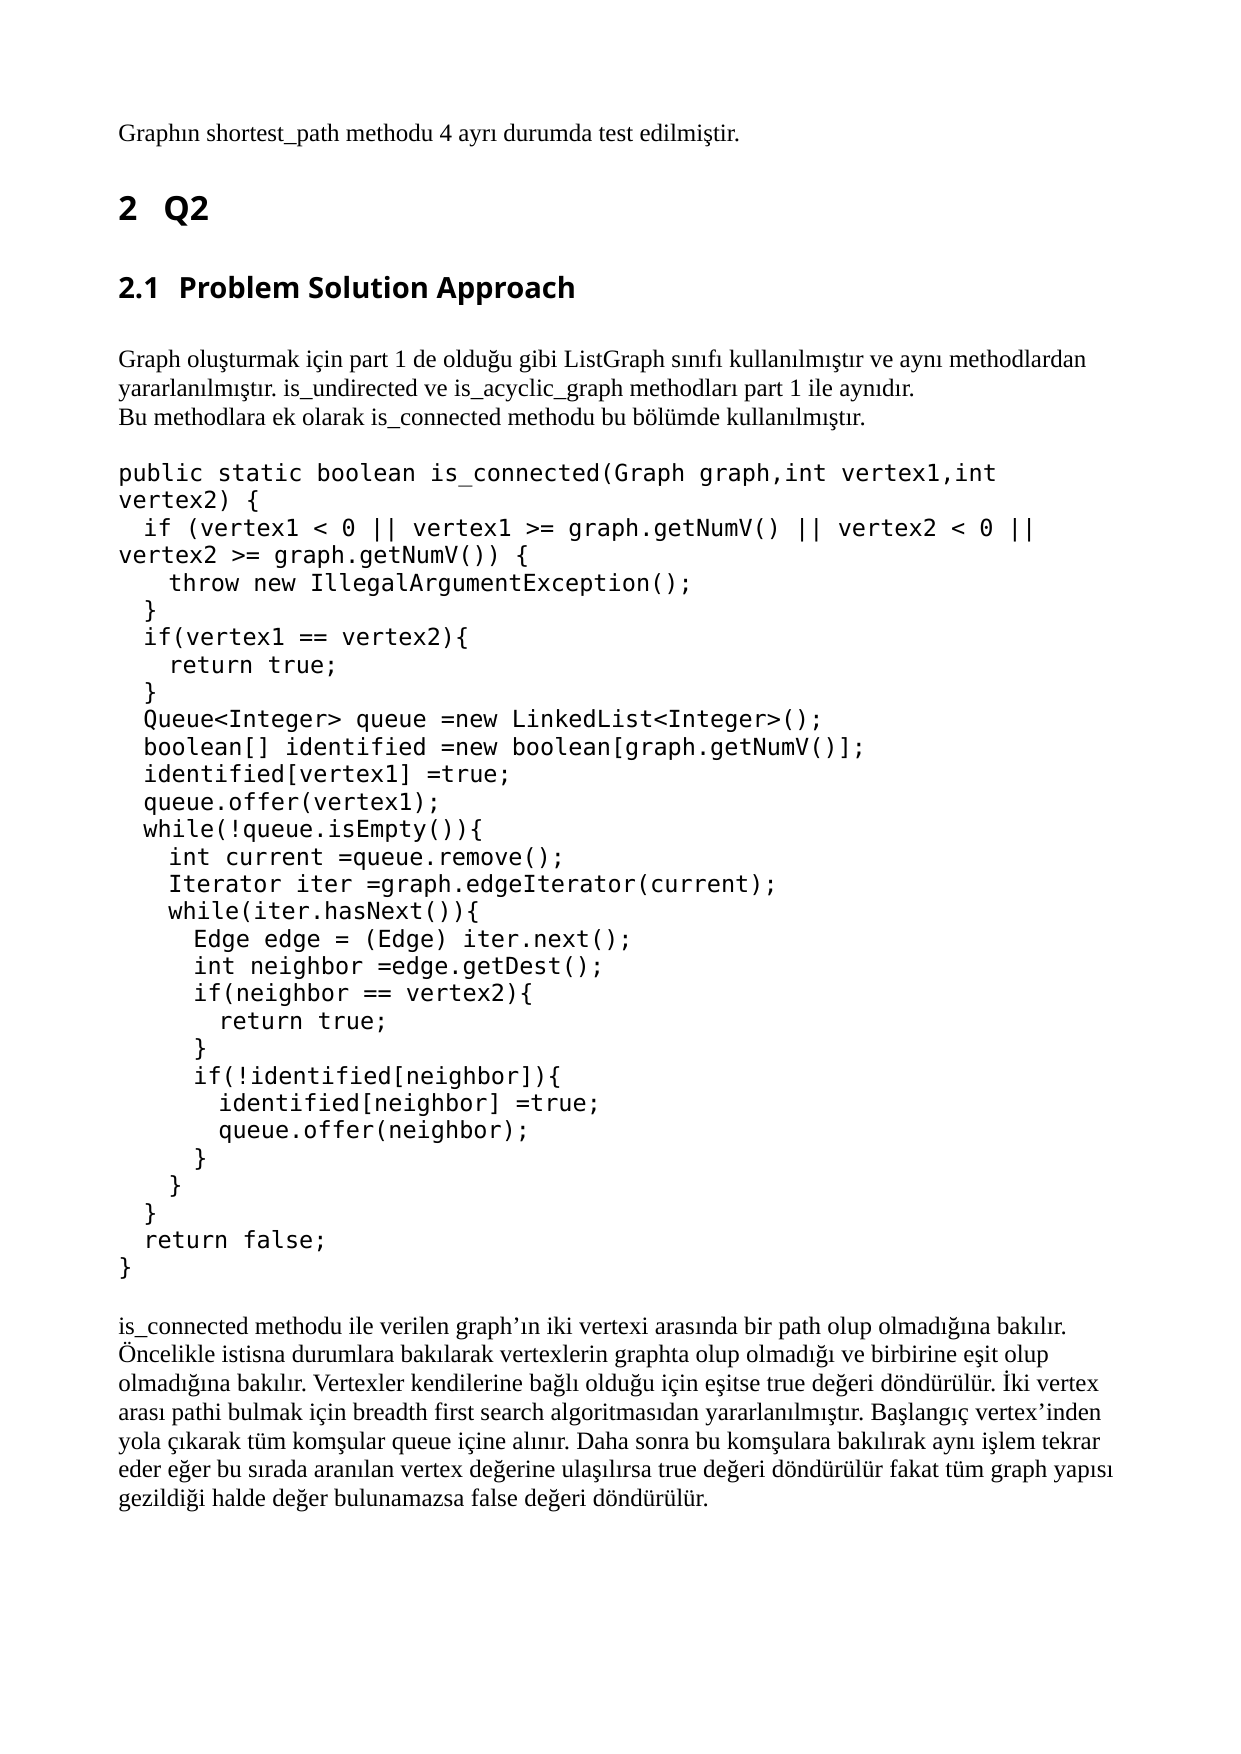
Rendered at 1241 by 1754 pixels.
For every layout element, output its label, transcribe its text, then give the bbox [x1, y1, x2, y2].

text if(vertex1 == vertex2){ [118, 624, 1122, 651]
text Edge edge = (Edge) iter.next(); [118, 925, 1122, 953]
text } [118, 1172, 1122, 1199]
text is_connected methodu ile verilen graph’ın iki vertexi arasında bir path olup olmadığına bakılır. Öncelikle istisna durumlara bakılarak vertexlerin graphta olup olmadığı ve birbirine eşit olup olmadığına bakılır. Vertexler kendilerine bağlı olduğu için eşitse true değeri döndürülür. İki vertex arası pathi bulmak için breadth first search algoritmasıdan yararlanılmıştır. Başlangıç vertex’inden yola çıkarak tüm komşular queue içine alınır. Daha sonra bu komşulara bakılırak aynı işlem tekrar eder eğer bu sırada aranılan vertex değerine ulaşılırsa true değeri döndürülür fakat tüm graph yapısı gezildiği halde değer bulunamazsa false değeri döndürülür. [118, 1311, 1122, 1512]
text if(neighbor == vertex2){ [118, 980, 1122, 1007]
text return false; [118, 1227, 1122, 1254]
text if(!identified[neighbor]){ [118, 1062, 1122, 1089]
text public static boolean is_connected(Graph graph,int vertex1,int vertex2) { [118, 459, 1122, 514]
subtitle Problem Solution Approach [118, 267, 1122, 307]
text while(!queue.isEmpty()){ [118, 816, 1122, 843]
text } [118, 1199, 1122, 1227]
text } [118, 1254, 1122, 1281]
text queue.offer(vertex1); [118, 788, 1122, 816]
text boolean[] identified =new boolean[graph.getNumV()]; [118, 733, 1122, 761]
text Graph oluşturmak için part 1 de olduğu gibi ListGraph sınıfı kullanılmıştır ve aynı methodlardan [118, 344, 1122, 373]
text if (vertex1 < 0 || vertex1 >= graph.getNumV() || vertex2 < 0 || vertex2 >= graph.getNumV()) { [118, 514, 1122, 569]
text queue.offer(neighbor); [118, 1117, 1122, 1144]
text int current =queue.remove(); [118, 843, 1122, 870]
text } [118, 1035, 1122, 1062]
text yararlanılmıştır. is_undirected ve is_acyclic_graph methodları part 1 ile aynıdır. [118, 373, 1122, 402]
text int neighbor =edge.getDest(); [118, 953, 1122, 980]
text Graphın shortest_path methodu 4 ayrı durumda test edilmiştir. [118, 118, 1122, 147]
text identified[neighbor] =true; [118, 1089, 1122, 1117]
text return true; [118, 1007, 1122, 1035]
text Iterator iter =graph.edgeIterator(current); [118, 870, 1122, 898]
subtitle Q2 [118, 184, 1122, 230]
text throw new IllegalArgumentException(); [118, 569, 1122, 596]
text identified[vertex1] =true; [118, 761, 1122, 788]
text } [118, 596, 1122, 624]
text while(iter.hasNext()){ [118, 898, 1122, 925]
text Bu methodlara ek olarak is_connected methodu bu bölümde kullanılmıştır. [118, 402, 1122, 431]
text } [118, 1144, 1122, 1172]
text return true; [118, 651, 1122, 679]
text } [118, 679, 1122, 706]
text Queue<Integer> queue =new LinkedList<Integer>(); [118, 706, 1122, 733]
